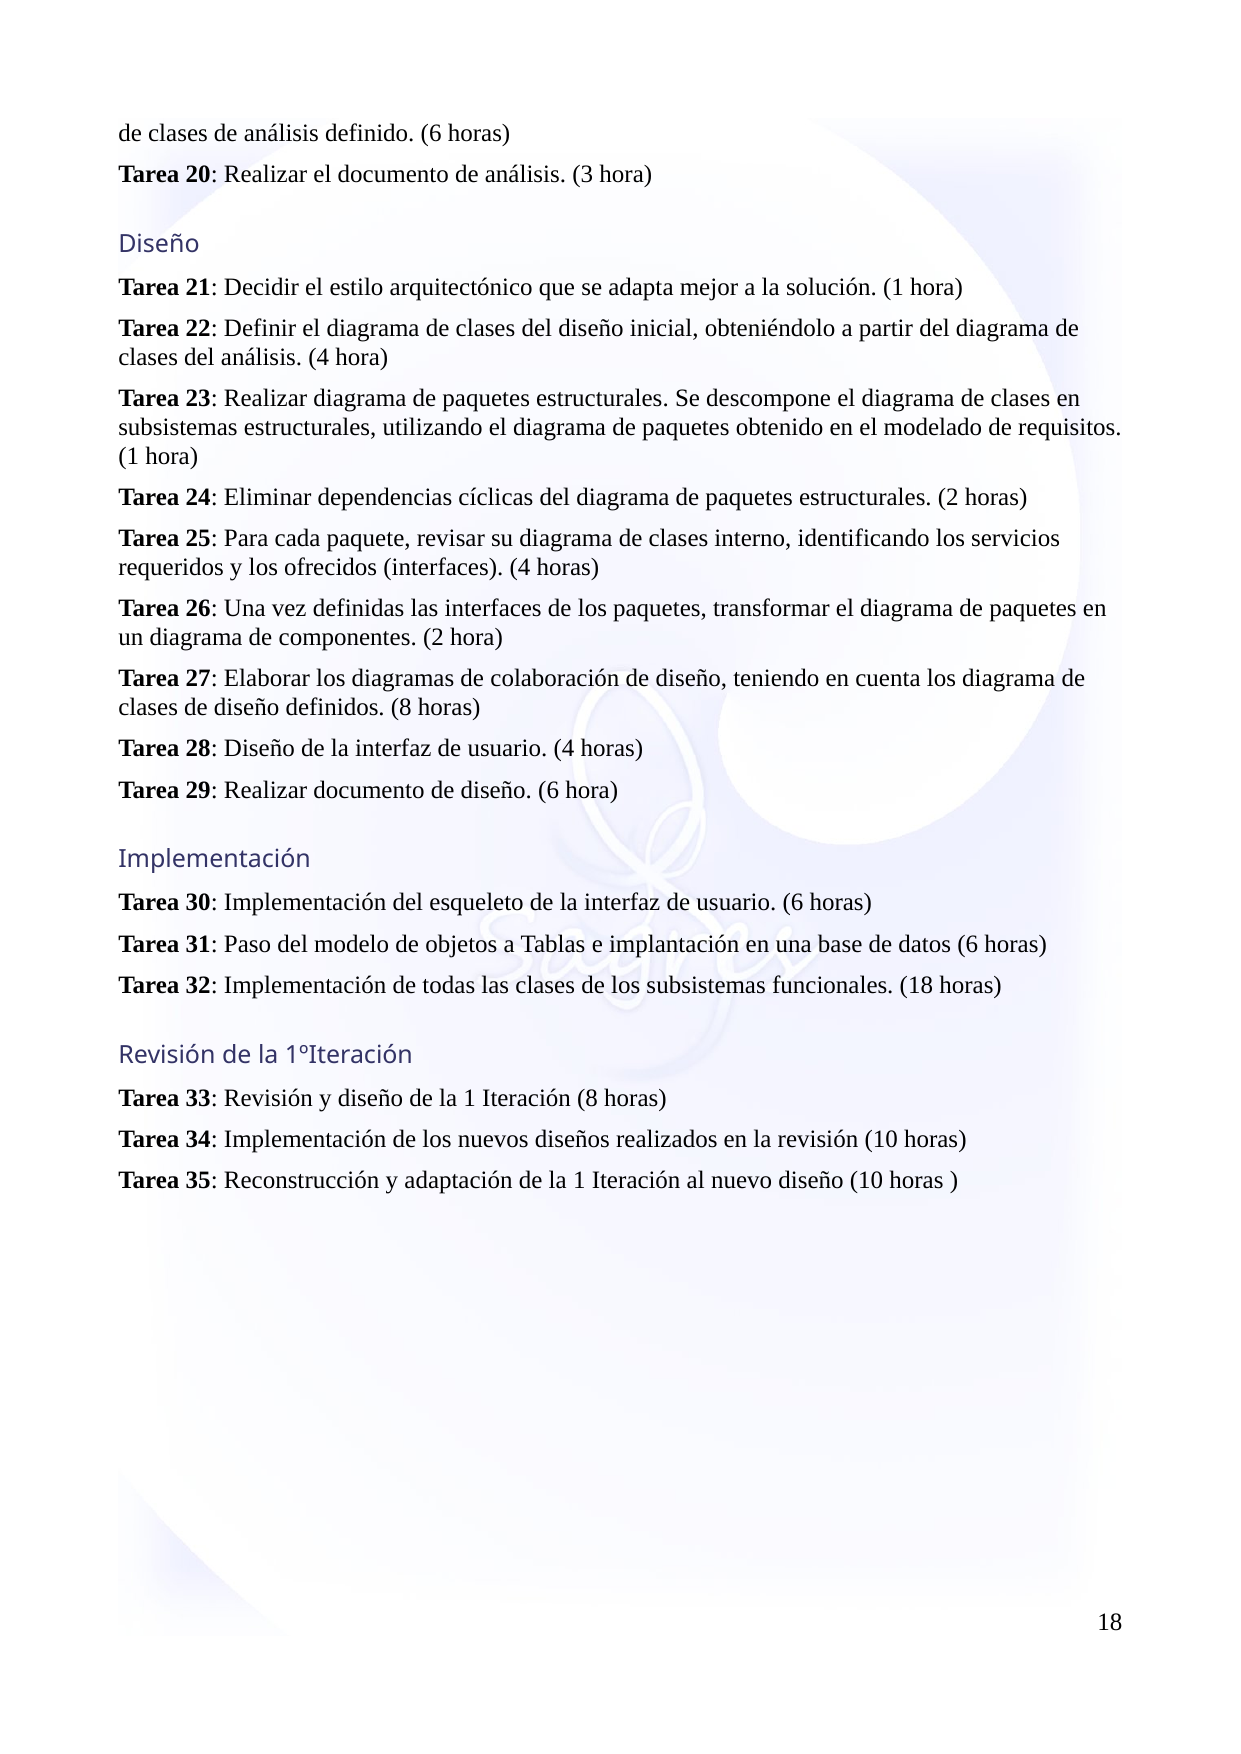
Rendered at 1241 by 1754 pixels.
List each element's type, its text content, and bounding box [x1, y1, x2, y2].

picture [118, 651, 1122, 663]
text Tarea 23: Realizar diagrama de paquetes estructurales. Se descompone el diagrama de clases en subsistemas estructurales, utilizando el diagrama de paquetes obtenido en el modelado de requisitos. (1 hora) [118, 383, 1122, 470]
picture [118, 188, 1122, 226]
text Tarea 27: Elaborar los diagramas de colaboración de diseño, teniendo en cuenta los diagrama de clases de diseño definidos. (8 horas) [118, 663, 1122, 721]
subtitle Implementación [118, 841, 1122, 875]
picture [118, 957, 1122, 970]
text Tarea 32: Implementación de todas las clases de los subsistemas funcionales. (18 horas) [118, 970, 1122, 999]
text Tarea 22: Definir el diagrama de clases del diseño inicial, obteniéndolo a partir del diagrama de clases del análisis. (4 hora) [118, 313, 1122, 371]
picture [118, 371, 1122, 383]
text Tarea 21: Decidir el estilo arquitectónico que se adapta mejor a la solución. (1 hora) [118, 272, 1122, 301]
text Tarea 31: Paso del modelo de objetos a Tablas e implantación en una base de datos (6 horas) [118, 929, 1122, 957]
subtitle Diseño [118, 226, 1122, 260]
picture [118, 803, 1122, 841]
text Tarea 25: Para cada paquete, revisar su diagrama de clases interno, identificando los servicios requeridos y los ofrecidos (interfaces). (4 horas) [118, 523, 1122, 581]
picture [118, 511, 1122, 523]
picture [118, 260, 1122, 272]
picture [118, 721, 1122, 733]
picture [118, 147, 1122, 159]
picture [118, 762, 1122, 775]
text Tarea 26: Una vez definidas las interfaces de los paquetes, transformar el diagrama de paquetes en un diagrama de componentes. (2 hora) [118, 593, 1122, 651]
text Tarea 34: Implementación de los nuevos diseños realizados en la revisión (10 horas) [118, 1124, 1122, 1153]
text Tarea 28: Diseño de la interfaz de usuario. (4 horas) [118, 733, 1122, 762]
text Tarea 33: Revisión y diseño de la 1 Iteración (8 horas) [118, 1083, 1122, 1112]
picture [118, 1070, 1122, 1083]
picture [118, 916, 1122, 929]
picture [118, 1112, 1122, 1124]
picture [118, 581, 1122, 593]
subtitle Revisión de la 1ºIteración [118, 1036, 1122, 1070]
text Tarea 29: Realizar documento de diseño. (6 hora) [118, 775, 1122, 803]
picture [118, 999, 1122, 1036]
text Tarea 20: Realizar el documento de análisis. (3 hora) [118, 159, 1122, 188]
picture [118, 470, 1122, 482]
text de clases de análisis definido. (6 horas) [118, 118, 1122, 147]
text Tarea 30: Implementación del esqueleto de la interfaz de usuario. (6 horas) [118, 887, 1122, 916]
picture [118, 1153, 1122, 1165]
picture [118, 875, 1122, 887]
text Tarea 24: Eliminar dependencias cíclicas del diagrama de paquetes estructurales. (2 horas) [118, 482, 1122, 511]
picture [118, 1194, 1122, 1636]
picture [118, 301, 1122, 313]
text Tarea 35: Reconstrucción y adaptación de la 1 Iteración al nuevo diseño (10 horas ) [118, 1165, 1122, 1194]
